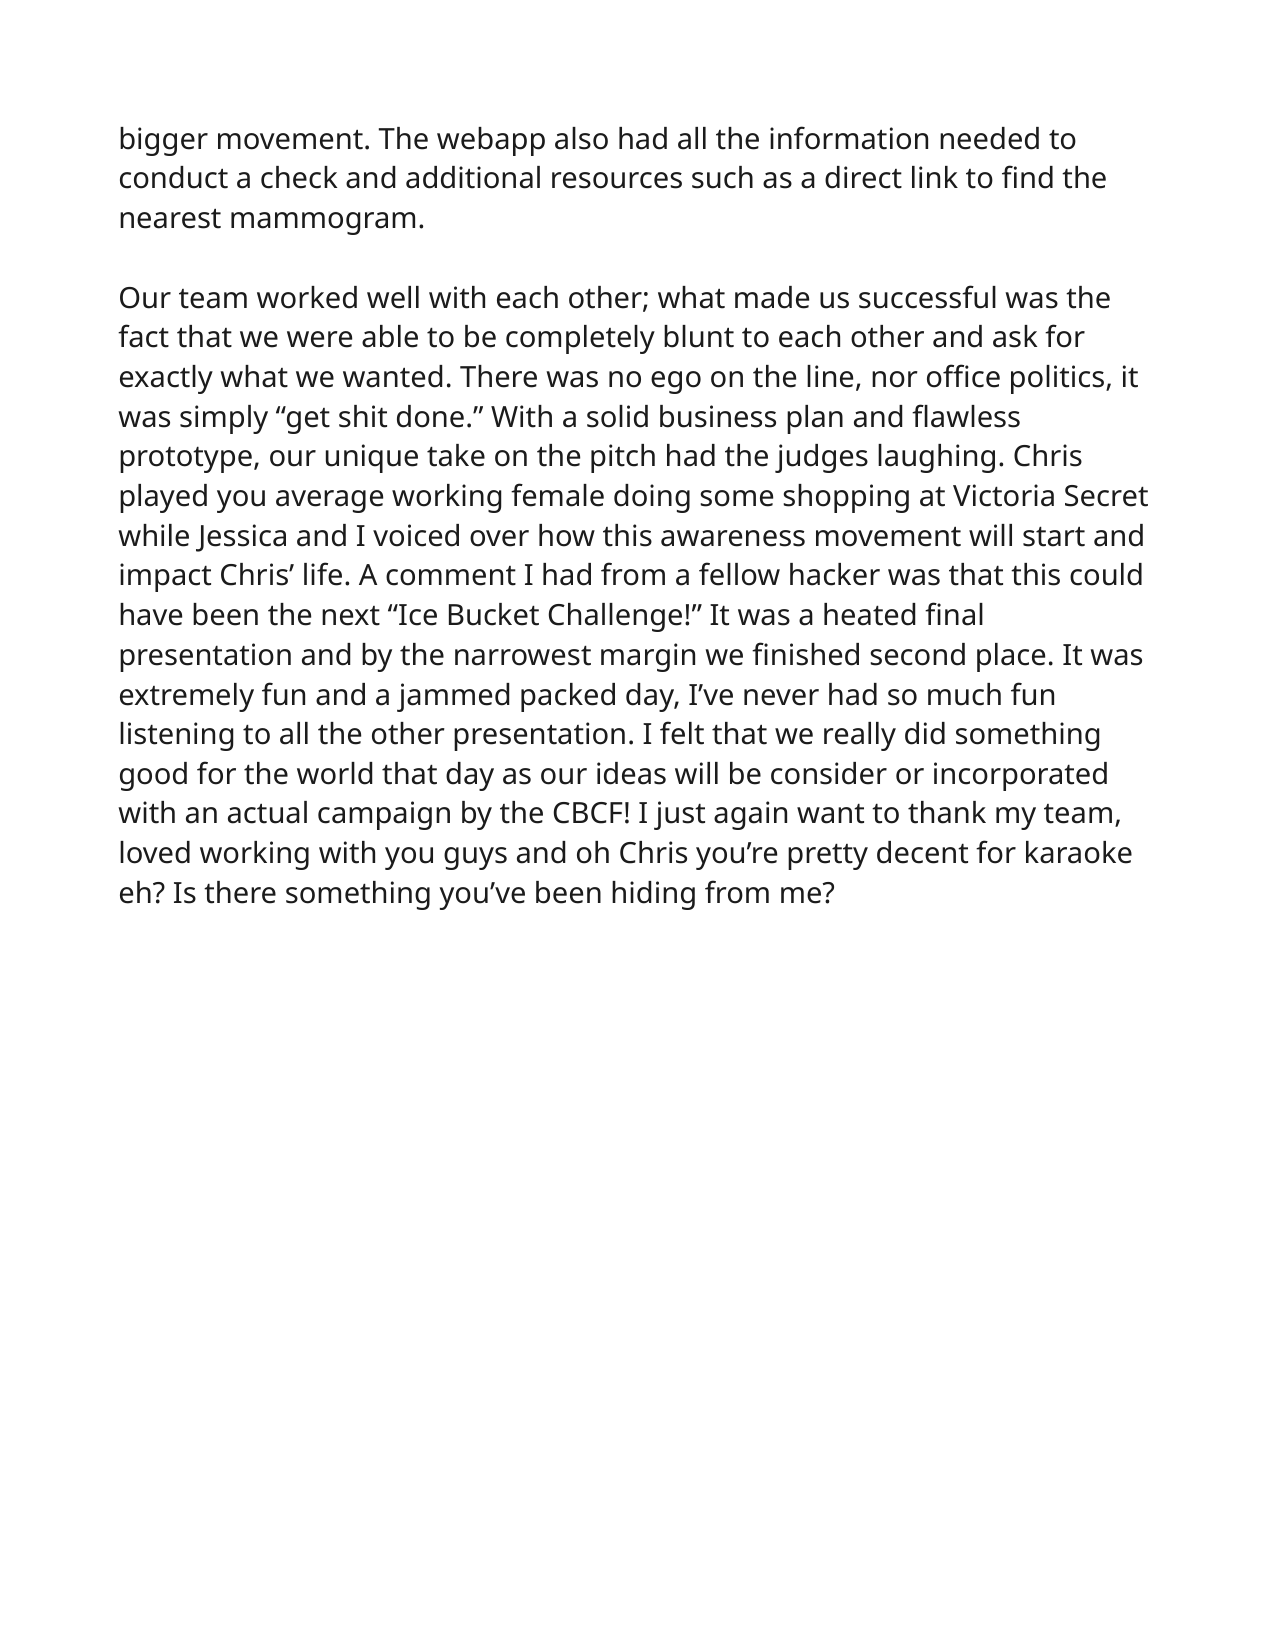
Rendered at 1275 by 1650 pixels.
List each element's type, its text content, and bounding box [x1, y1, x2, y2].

text bigger movement. The webapp also had all the information needed to conduct a check and additional resources such as a direct link to find the nearest mammogram. [118, 118, 1157, 237]
text Our team worked well with each other; what made us successful was the fact that we were able to be completely blunt to each other and ask for exactly what we wanted. There was no ego on the line, nor office politics, it was simply “get shit done.” With a solid business plan and flawless prototype, our unique take on the pitch had the judges laughing. Chris played you average working female doing some shopping at Victoria Secret while Jessica and I voiced over how this awareness movement will start and impact Chris’ life. A comment I had from a fellow hacker was that this could have been the next “Ice Bucket Challenge!” It was a heated final presentation and by the narrowest margin we finished second place. It was extremely fun and a jammed packed day, I’ve never had so much fun listening to all the other presentation. I felt that we really did something good for the world that day as our ideas will be consider or incorporated with an actual campaign by the CBCF! I just again want to thank my team, loved working with you guys and oh Chris you’re pretty decent for karaoke eh? Is there something you’ve been hiding from me? [118, 277, 1157, 912]
